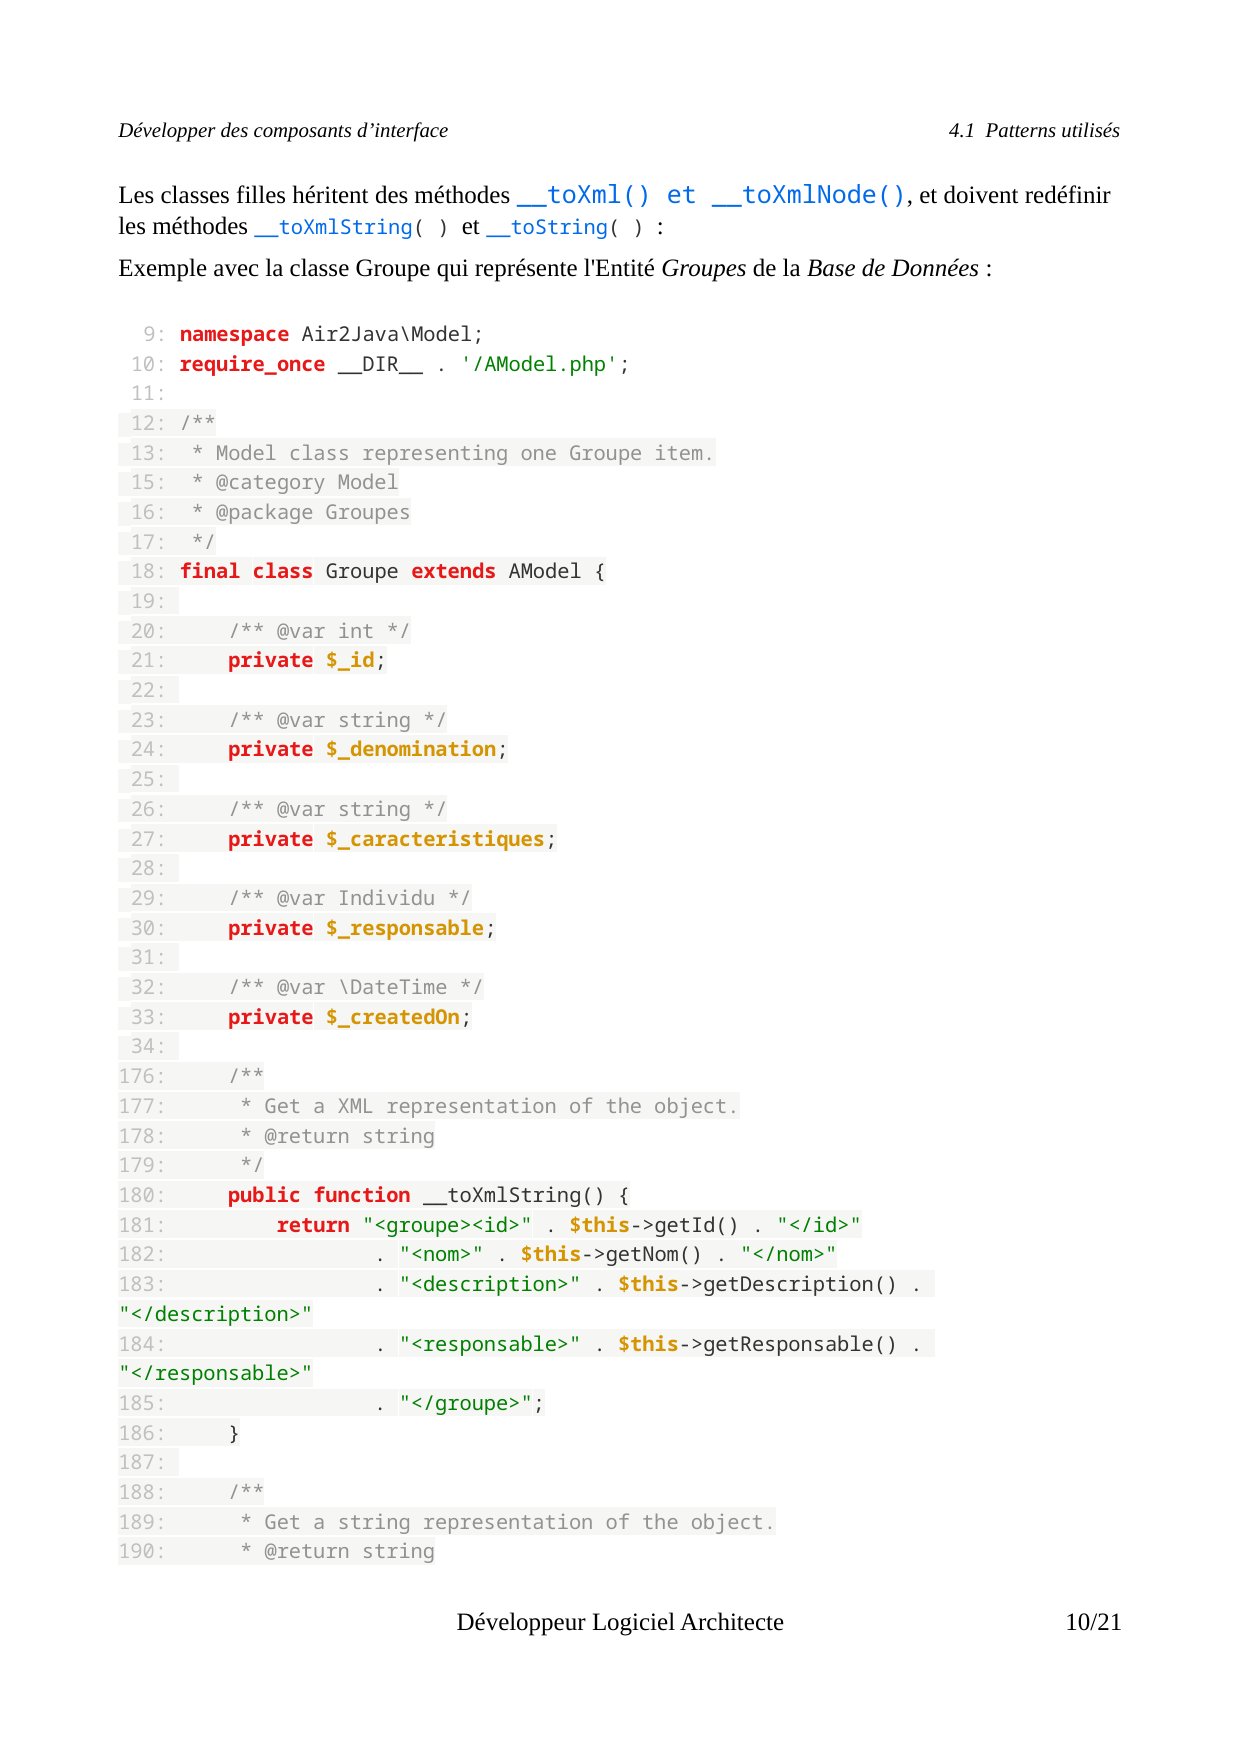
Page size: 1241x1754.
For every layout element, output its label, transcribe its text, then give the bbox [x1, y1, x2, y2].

text 15: * @category Model [118, 466, 1122, 496]
text 30: private $_responsable; [118, 912, 1122, 941]
text 185: . "</groupe>"; [118, 1387, 1122, 1416]
text 34: [118, 1030, 1122, 1060]
text 181: return "<groupe><id>" . $this->getId() . "</id>" [118, 1208, 1122, 1238]
text 31: [118, 941, 1122, 971]
text 17: */ [118, 526, 1122, 555]
text 25: [118, 763, 1122, 793]
text 19: [118, 585, 1122, 615]
text 11: [118, 377, 1122, 407]
text 188: /** [118, 1476, 1122, 1505]
text 20: /** @var int */ [118, 615, 1122, 644]
text Exemple avec la classe Groupe qui représente l'Entité Groupes de la Base de Données : [118, 253, 1122, 282]
text 12: /** [118, 407, 1122, 437]
text 190: * @return string [118, 1535, 1122, 1565]
text 16: * @package Groupes [118, 496, 1122, 526]
text 32: /** @var \DateTime */ [118, 971, 1122, 1001]
text 33: private $_createdOn; [118, 1001, 1122, 1030]
text 187: [118, 1446, 1122, 1476]
text 23: /** @var string */ [118, 704, 1122, 733]
text 13: * Model class representing one Groupe item. [118, 437, 1122, 466]
text 189: * Get a string representation of the object. [118, 1505, 1122, 1535]
text 24: private $_denomination; [118, 733, 1122, 763]
text 177: * Get a XML representation of the object. [118, 1090, 1122, 1119]
text 27: private $_caracteristiques; [118, 822, 1122, 852]
text 176: /** [118, 1060, 1122, 1090]
text 183: . "<description>" . $this->getDescription() . "</description>" [118, 1268, 1122, 1327]
text 28: [118, 852, 1122, 882]
text 26: /** @var string */ [118, 793, 1122, 822]
text 18: final class Groupe extends AModel { [118, 555, 1122, 585]
text 21: private $_id; [118, 644, 1122, 674]
text 179: */ [118, 1149, 1122, 1179]
text 178: * @return string [118, 1119, 1122, 1149]
text Les classes filles héritent des méthodes __toXml() et __toXmlNode(), et doivent redéfinir les méthodes __toXmlString( ) et __toString( ) : [118, 177, 1122, 240]
text 180: public function __toXmlString() { [118, 1179, 1122, 1208]
text 9: namespace Air2Java\Model; [118, 318, 1122, 347]
text 22: [118, 674, 1122, 704]
text 184: . "<responsable>" . $this->getResponsable() . "</responsable>" [118, 1327, 1122, 1387]
text 182: . "<nom>" . $this->getNom() . "</nom>" [118, 1238, 1122, 1268]
text 186: } [118, 1416, 1122, 1446]
text 10: require_once __DIR__ . '/AModel.php'; [118, 347, 1122, 377]
text 29: /** @var Individu */ [118, 882, 1122, 912]
